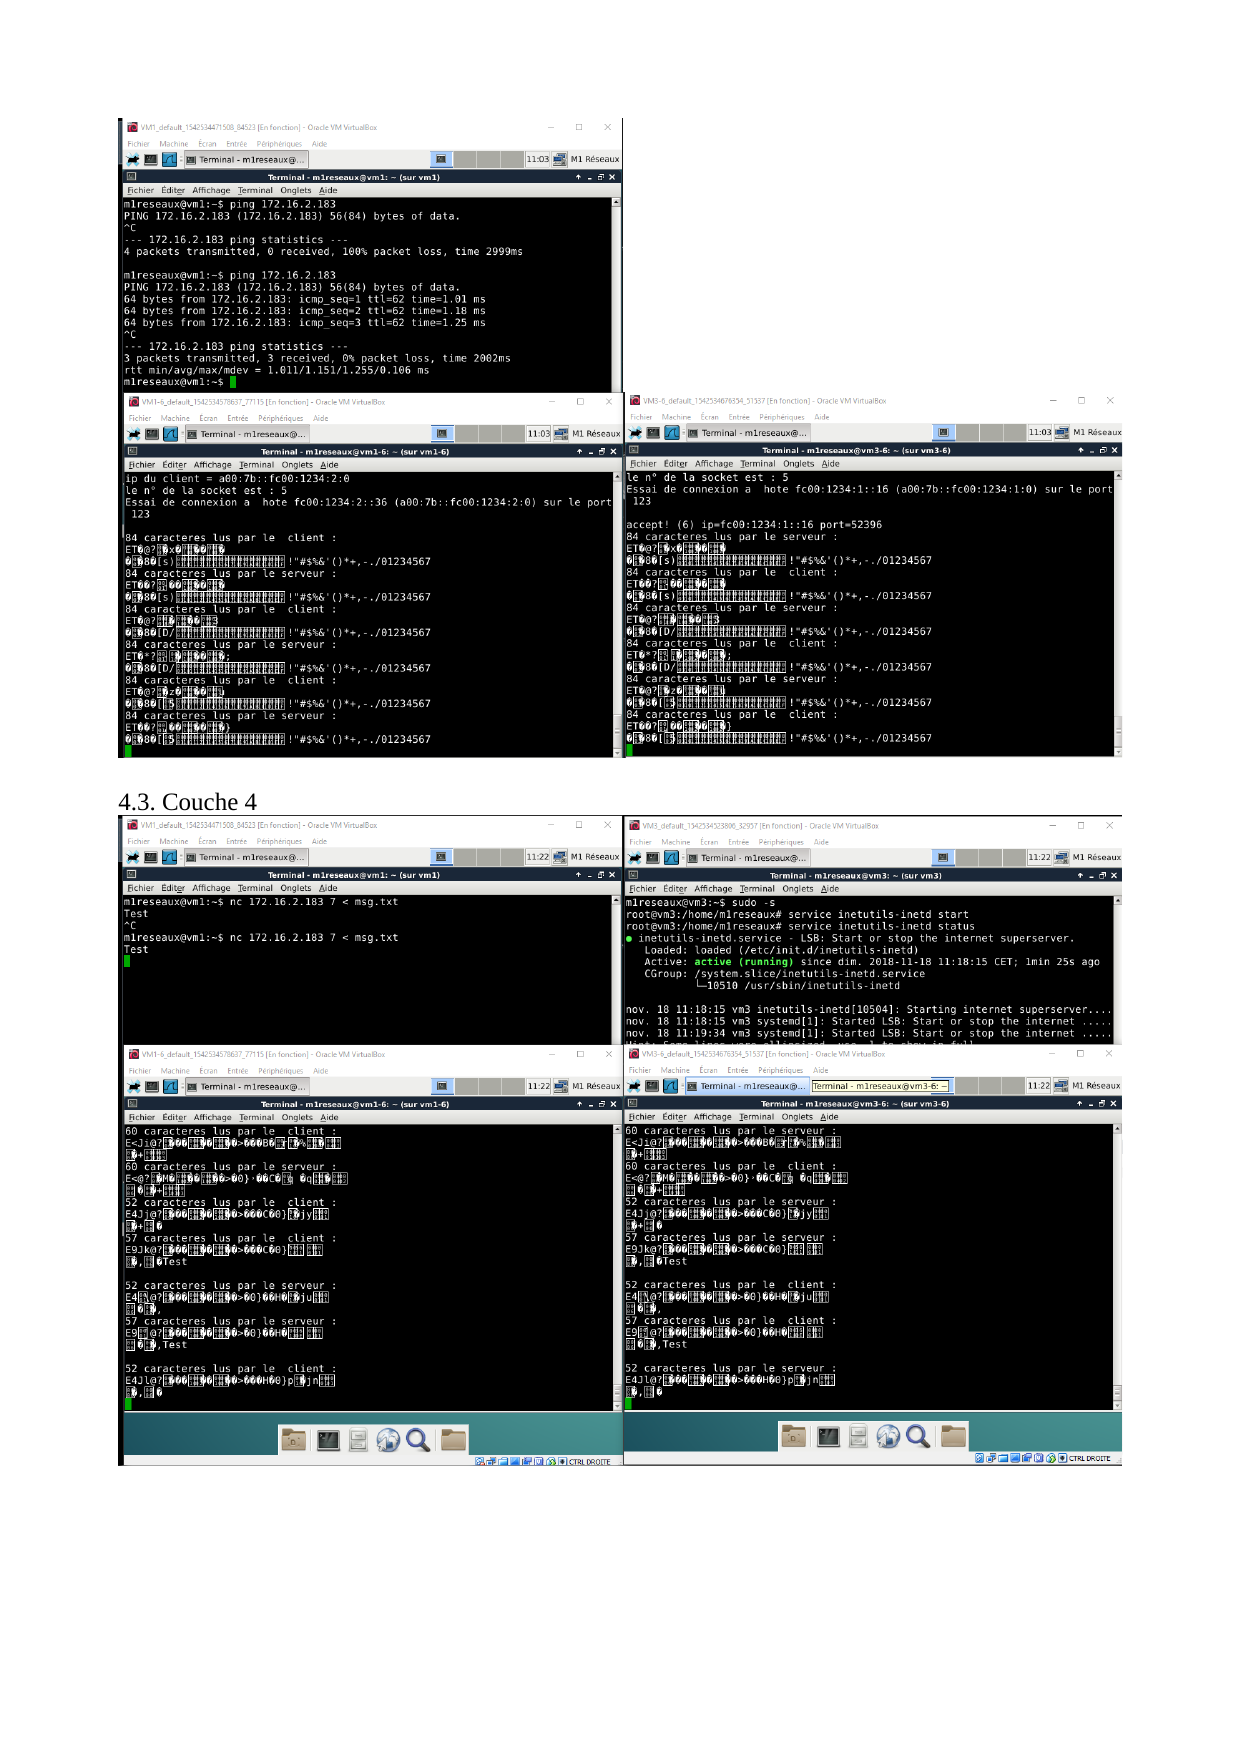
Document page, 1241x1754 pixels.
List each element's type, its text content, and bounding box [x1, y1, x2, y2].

picture [118, 815, 1123, 1466]
text 4.3. Couche 4 [118, 787, 1122, 815]
picture [118, 118, 1123, 758]
